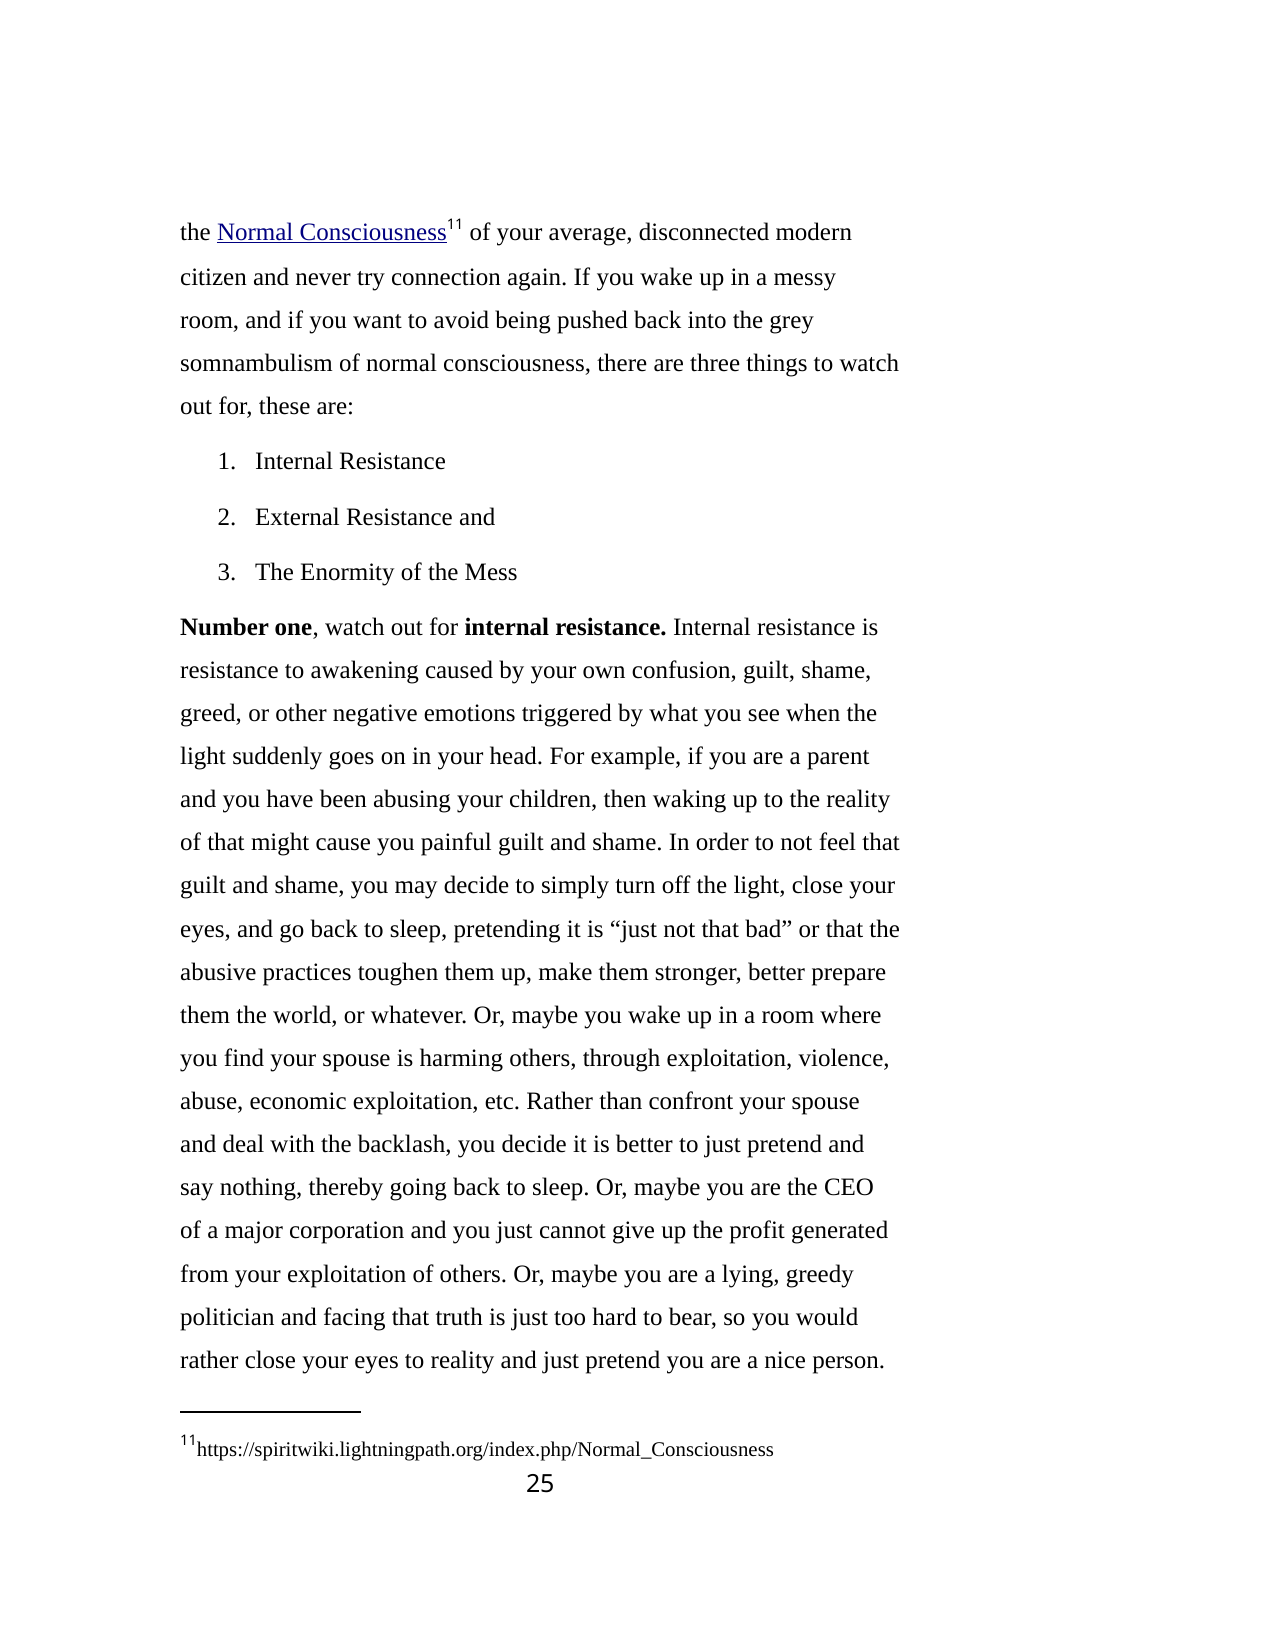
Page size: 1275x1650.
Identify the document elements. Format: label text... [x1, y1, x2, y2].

list Internal Resistance [217, 446, 900, 475]
text https://spiritwiki.lightningpath.org/index.php/Normal_Consciousness [180, 1430, 900, 1464]
list External Resistance and [217, 502, 900, 530]
text Number one, watch out for internal resistance. Internal resistance is resistance to awakening caused by your own confusion, guilt, shame, greed, or other negative emotions triggered by what you see when the light suddenly goes on in your head. For example, if you are a parent and you have been abusing your children, then waking up to the reality of that might cause you painful guilt and shame. In order to not feel that guilt and shame, you may decide to simply turn off the light, close your eyes, and go back to sleep, pretending it is “just not that bad” or that the abusive practices toughen them up, make them stronger, better prepare them the world, or whatever. Or, maybe you wake up in a room where you find your spouse is harming others, through exploitation, violence, abuse, economic exploitation, etc. Rather than confront your spouse and deal with the backlash, you decide it is better to just pretend and say nothing, thereby going back to sleep. Or, maybe you are the CEO of a major corporation and you just cannot give up the profit generated from your exploitation of others. Or, maybe you are a lying, greedy politician and facing that truth is just too hard to bear, so you would rather close your eyes to reality and just pretend you are a nice person. [180, 612, 900, 1374]
text the Normal Consciousness of your average, disconnected modern citizen and never try connection again. If you wake up in a messy room, and if you want to avoid being pushed back into the grey somnambulism of normal consciousness, there are three things to watch out for, these are: [180, 213, 900, 420]
list The Enormity of the Mess [217, 557, 900, 585]
